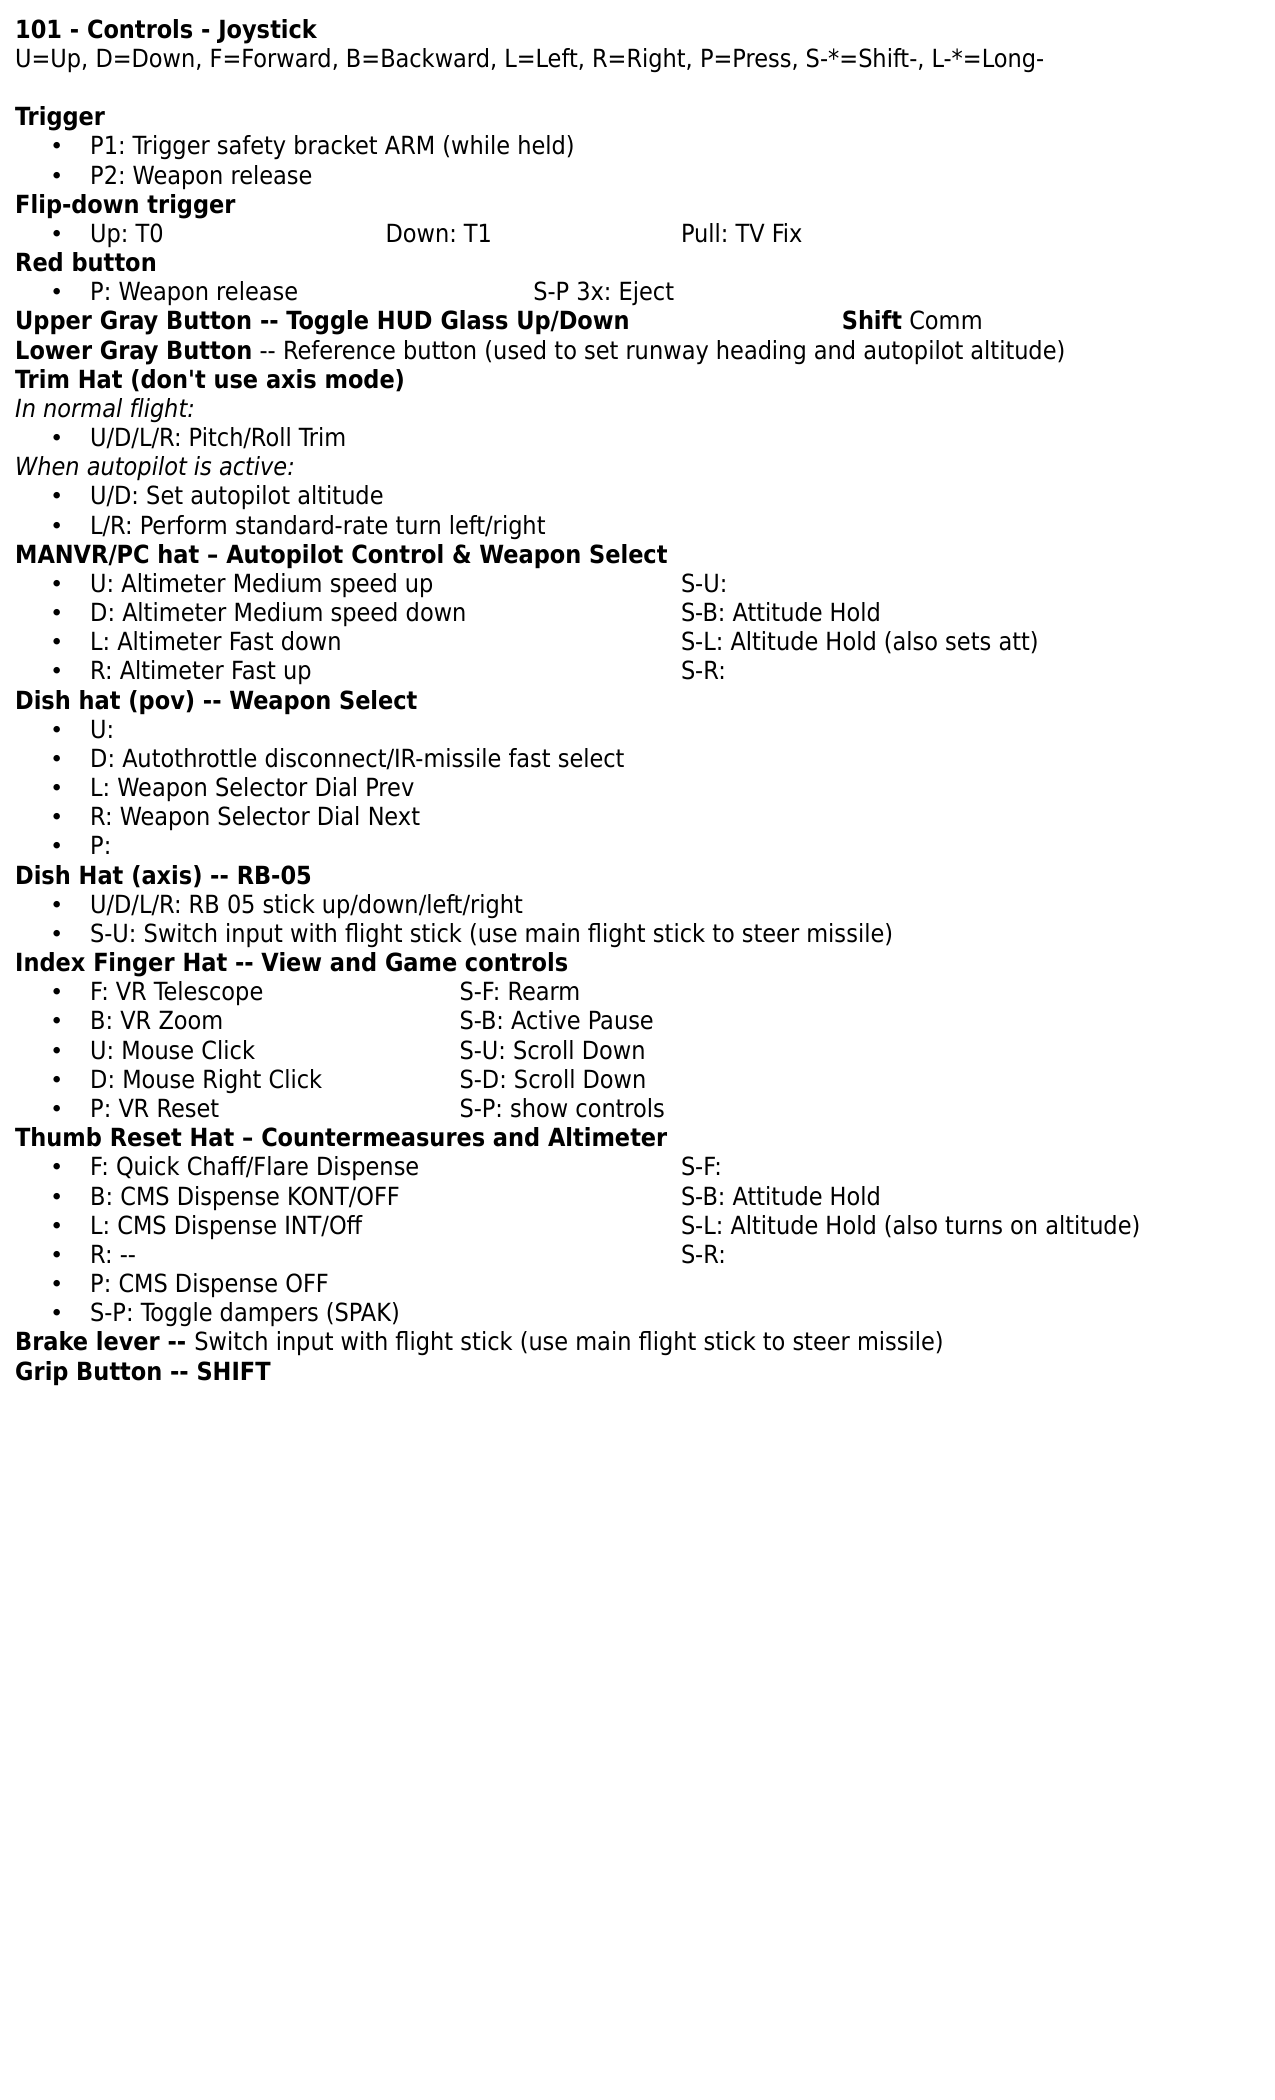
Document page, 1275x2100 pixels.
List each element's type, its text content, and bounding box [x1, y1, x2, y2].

text Thumb Reset Hat – Countermeasures and Altimeter [15, 1123, 1260, 1152]
list P2: Weapon release [52, 161, 1260, 190]
text Grip Button -- SHIFT [15, 1357, 1260, 1386]
list L: CMS Dispense INT/Off S-L: Altitude Hold (also turns on altitude) [52, 1211, 1260, 1240]
list R: -- S-R: [52, 1240, 1260, 1269]
list R: Altimeter Fast up S-R: [52, 657, 1260, 686]
list Up: T0 Down: T1 Pull: TV Fix [52, 219, 1260, 248]
list B: VR Zoom S-B: Active Pause [52, 1007, 1260, 1036]
list D: Autothrottle disconnect/IR-missile fast select [52, 744, 1260, 773]
text MANVR/PC hat – Autopilot Control & Weapon Select [15, 540, 1260, 569]
list U/D/L/R: RB 05 stick up/down/left/right [52, 890, 1260, 919]
list P: CMS Dispense OFF [52, 1269, 1260, 1298]
text Red button [15, 248, 1260, 277]
list P: VR Reset S-P: show controls [52, 1094, 1260, 1123]
list U: Altimeter Medium speed up S-U: [52, 569, 1260, 598]
list S-U: Switch input with flight stick (use main flight stick to steer missile) [52, 919, 1260, 948]
text U=Up, D=Down, F=Forward, B=Backward, L=Left, R=Right, P=Press, S-*=Shift-, L-*=Long- [15, 44, 1260, 73]
text Flip-down trigger [15, 190, 1260, 219]
text When autopilot is active: [15, 452, 1260, 482]
list D: Mouse Right Click S-D: Scroll Down [52, 1065, 1260, 1094]
list D: Altimeter Medium speed down S-B: Attitude Hold [52, 598, 1260, 627]
list P: [52, 832, 1260, 861]
list U/D/L/R: Pitch/Roll Trim [52, 423, 1260, 452]
text Brake lever -- Switch input with flight stick (use main flight stick to steer missile) [15, 1327, 1260, 1357]
list U: [52, 715, 1260, 744]
list L/R: Perform standard-rate turn left/right [52, 511, 1260, 540]
text Index Finger Hat -- View and Game controls [15, 948, 1260, 977]
list L: Weapon Selector Dial Prev [52, 773, 1260, 802]
list R: Weapon Selector Dial Next [52, 802, 1260, 832]
text In normal f‌light: [15, 394, 1260, 423]
list U/D: Set autopilot altitude [52, 482, 1260, 511]
list P1: Trigger safety bracket ARM (while held) [52, 132, 1260, 161]
list B: CMS Dispense KONT/OFF S-B: Attitude Hold [52, 1182, 1260, 1211]
list L: Altimeter Fast down S-L: Altitude Hold (also sets att) [52, 627, 1260, 657]
list F: VR Telescope S-F: Rearm [52, 977, 1260, 1007]
text Upper Gray Button -- Toggle HUD Glass Up/Down Shift Comm [15, 307, 1260, 336]
text Trim Hat (don't use axis mode) [15, 365, 1260, 394]
list U: Mouse Click S-U: Scroll Down [52, 1036, 1260, 1065]
list P: Weapon release S-P 3x: Eject [52, 277, 1260, 307]
list F: Quick Chaff/Flare Dispense S-F: [52, 1152, 1260, 1182]
text Trigger [15, 102, 1260, 132]
list S-P: Toggle dampers (SPAK) [52, 1298, 1260, 1327]
text Dish hat (pov) -- Weapon Select [15, 686, 1260, 715]
text 101 - Controls - Joystick [15, 15, 1260, 44]
text Lower Gray Button -- Reference button (used to set runway heading and autopilot altitude) [15, 336, 1260, 365]
text Dish Hat (axis) -- RB-05 [15, 861, 1260, 890]
